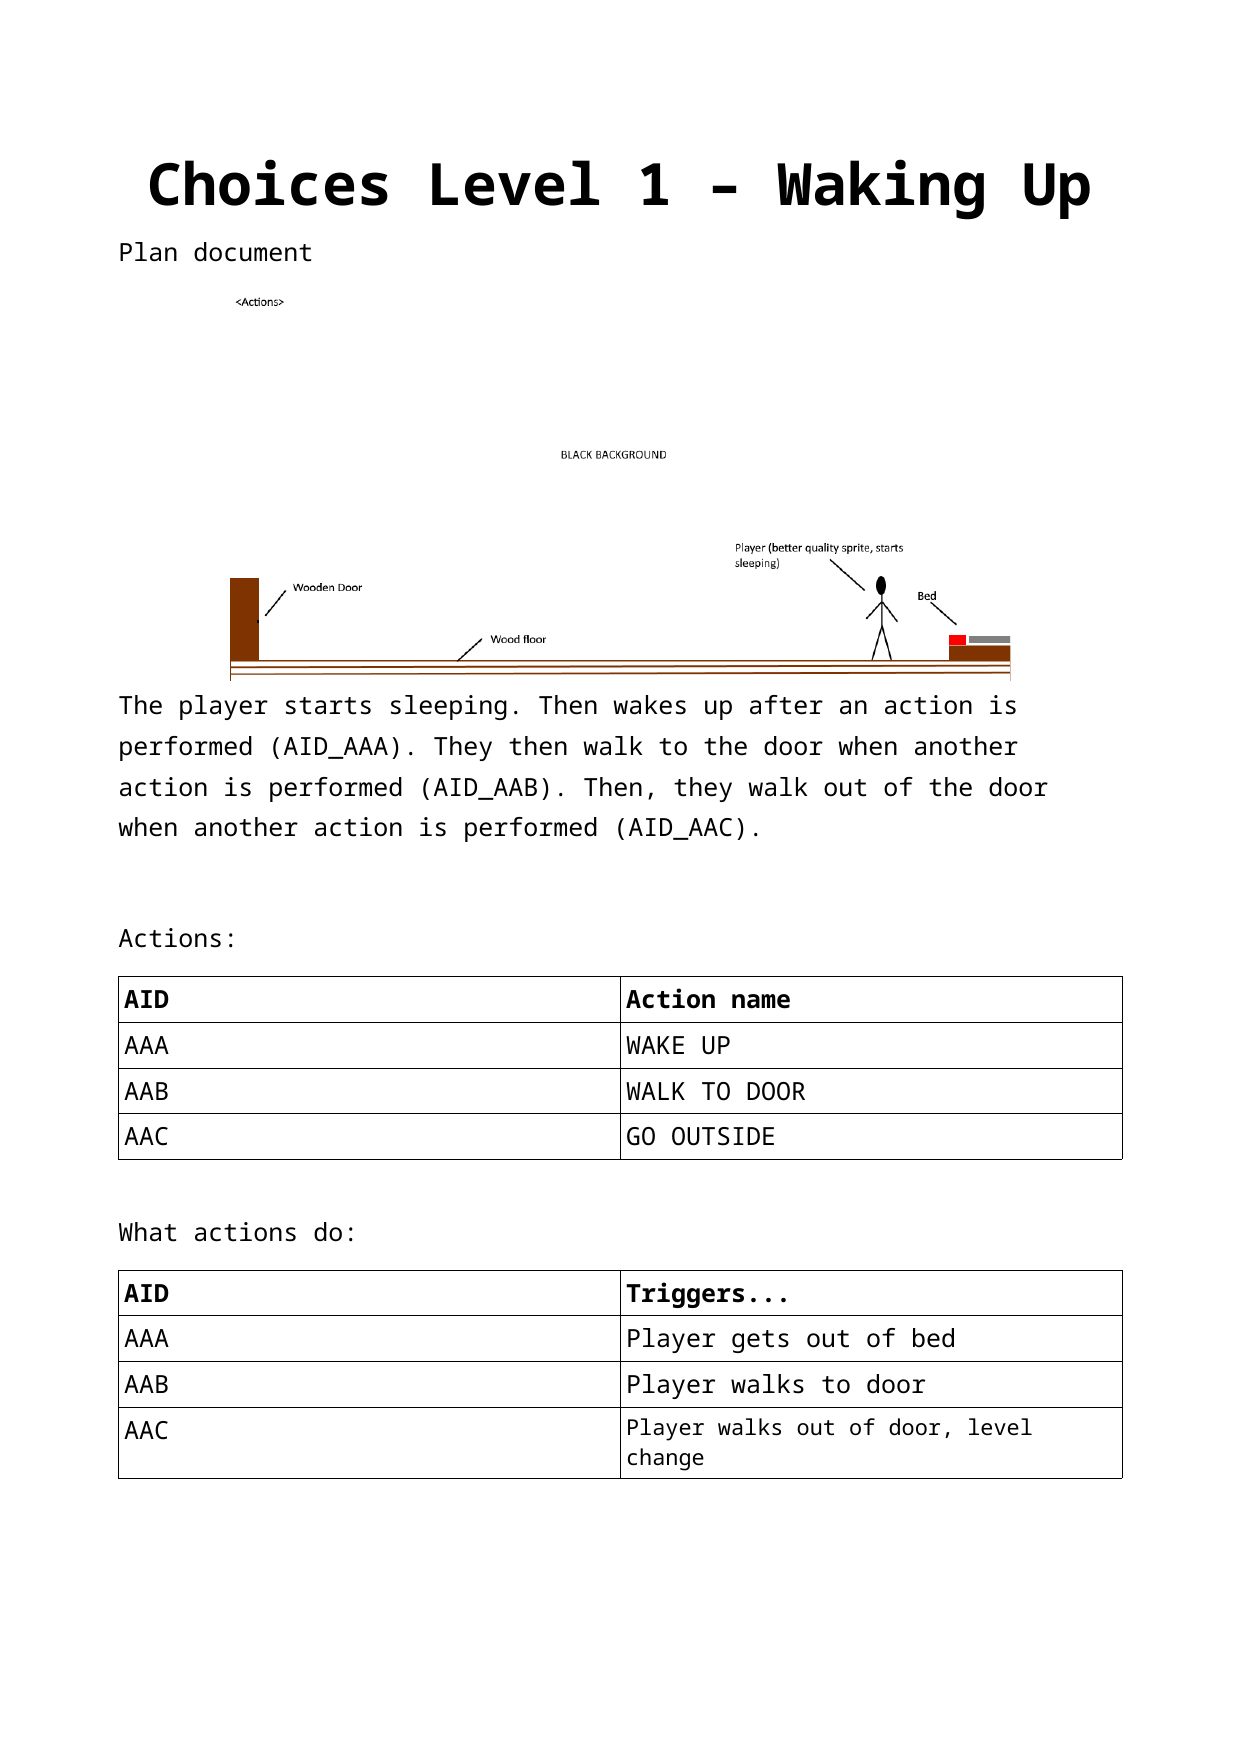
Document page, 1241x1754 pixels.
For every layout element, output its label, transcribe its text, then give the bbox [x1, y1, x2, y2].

table_cell AAC [119, 1408, 620, 1478]
text The player starts sleeping. Then wakes up after an action is performed (AID_AAA). They then walk to the door when another action is performed (AID_AAB). Then, they walk out of the door when another action is performed (AID_AAC). [118, 291, 1122, 844]
table_header Action name [621, 977, 1122, 1022]
table_cell Player walks to door [621, 1362, 1122, 1407]
table_cell AAA [119, 1316, 620, 1361]
text What actions do: [118, 1214, 1122, 1248]
table_cell AAA [119, 1023, 620, 1067]
table_cell GO OUTSIDE [621, 1114, 1122, 1159]
title Choices Level 1 – Waking Up [118, 143, 1122, 223]
table_header Triggers... [621, 1271, 1122, 1315]
picture [230, 290, 1011, 681]
text Actions: [118, 921, 1122, 955]
table_cell AAB [119, 1069, 620, 1113]
table_cell AAC [119, 1114, 620, 1159]
table_cell WALK TO DOOR [621, 1069, 1122, 1113]
table_header AID [119, 977, 620, 1022]
table_cell Player walks out of door, level change [621, 1408, 1122, 1478]
table_cell Player gets out of bed [621, 1316, 1122, 1361]
table_cell WAKE UP [621, 1023, 1122, 1067]
text Plan document [118, 235, 1122, 269]
table_cell AAB [119, 1362, 620, 1407]
table_header AID [119, 1271, 620, 1315]
